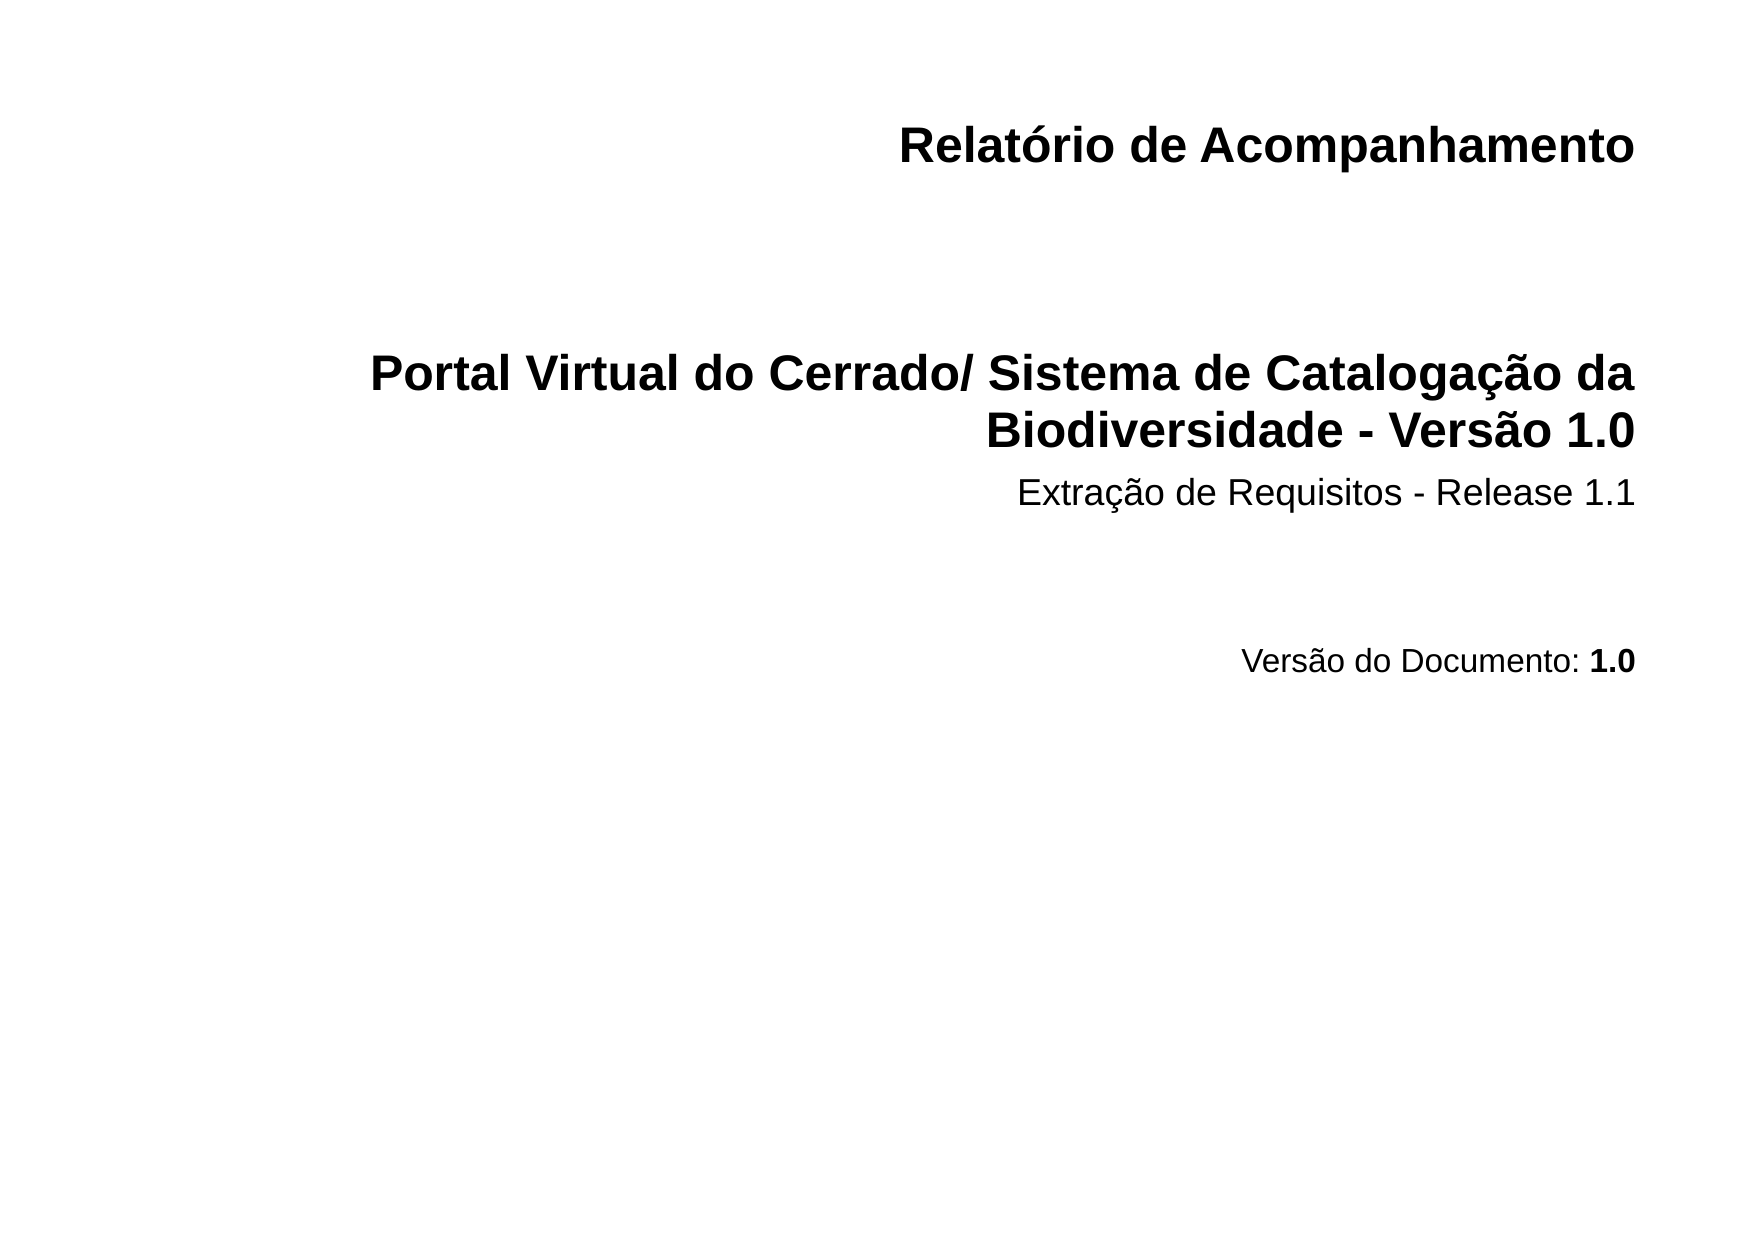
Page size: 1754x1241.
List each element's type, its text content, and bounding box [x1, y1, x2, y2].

text Versão do Documento: 1.0 [118, 641, 1636, 680]
text Extração de Requisitos - Release 1.1 [118, 471, 1636, 514]
text Relatório de Acompanhamento [118, 115, 1636, 172]
text Portal Virtual do Cerrado/ Sistema de Catalogação da Biodiversidade - Versão 1.0 [118, 343, 1636, 458]
